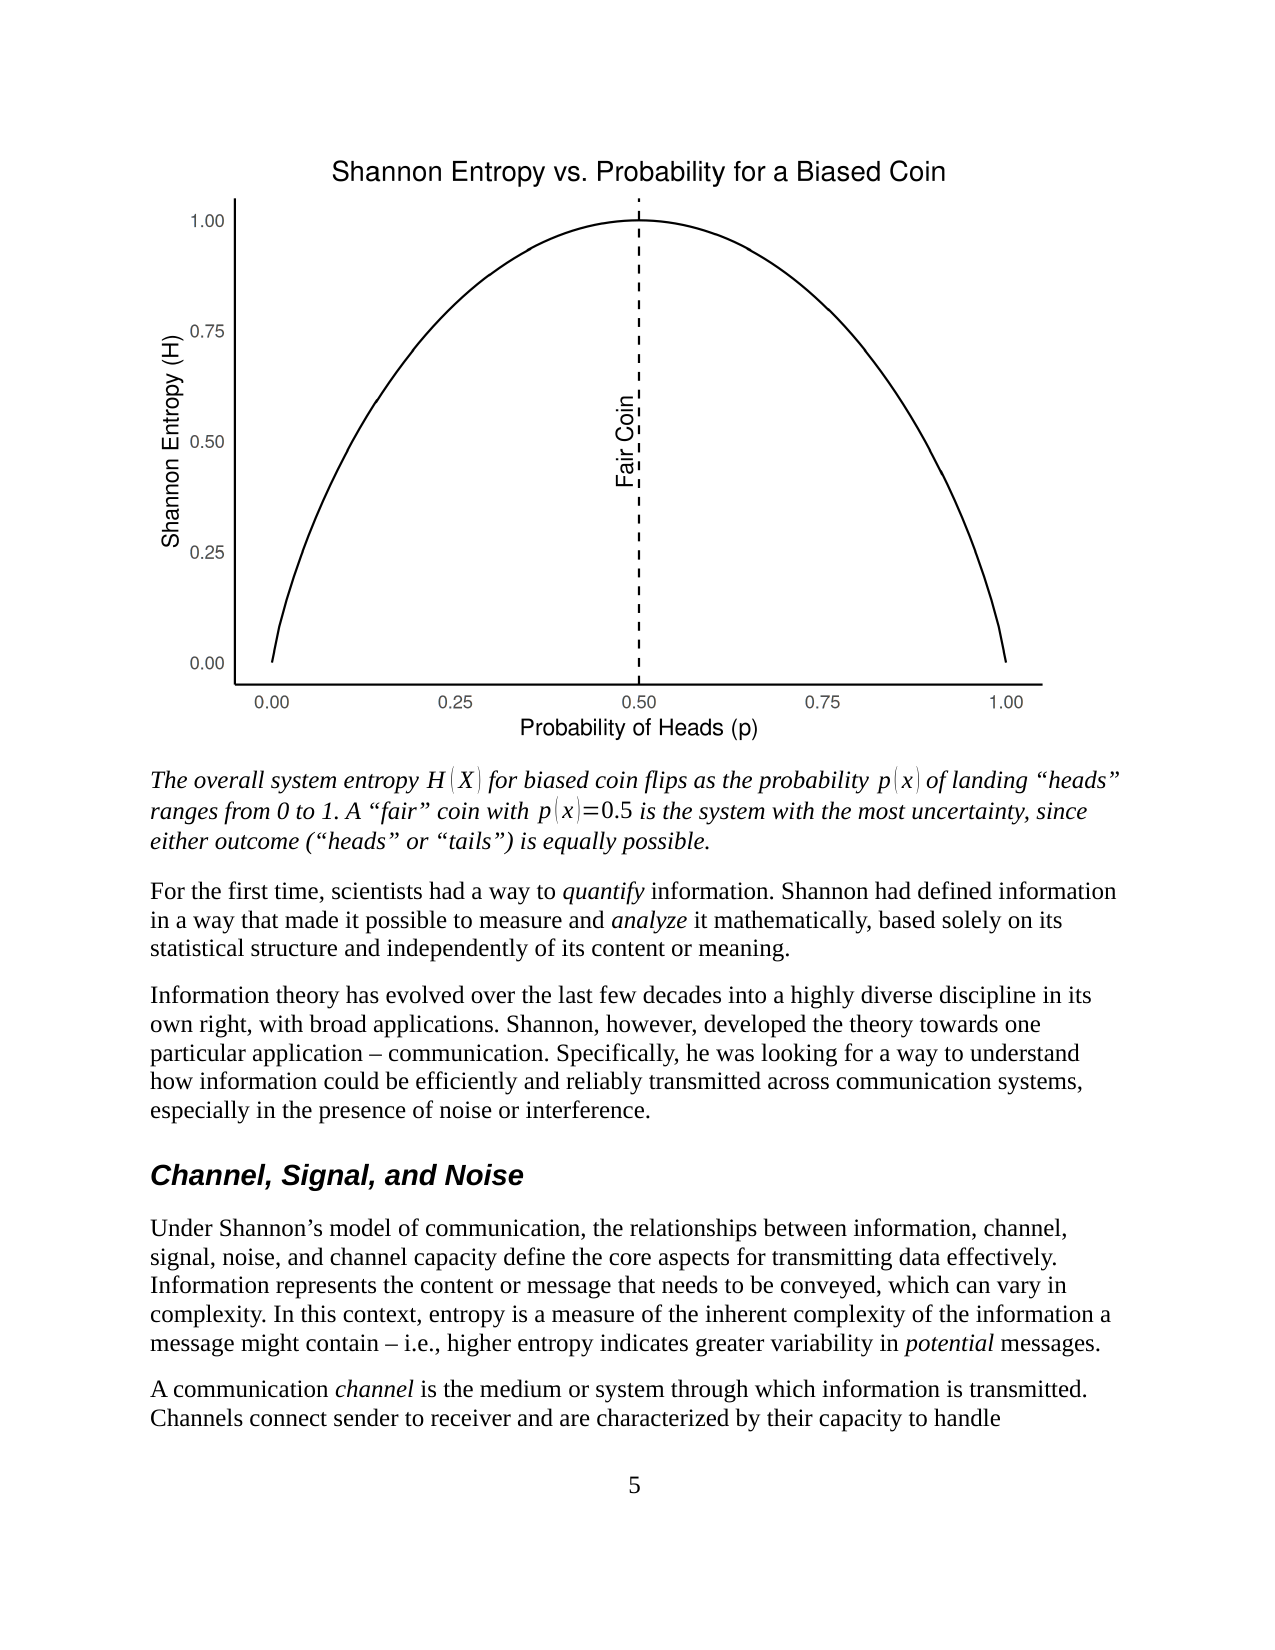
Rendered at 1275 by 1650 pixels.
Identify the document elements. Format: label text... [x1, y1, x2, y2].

text Under Shannon’s model of communication, the relationships between information, channel, signal, noise, and channel capacity define the core aspects for transmitting data effectively. Information represents the content or message that needs to be conveyed, which can vary in complexity. In this context, entropy is a measure of the inherent complexity of the information a message might contain – i.e., higher entropy indicates greater variability in potential messages. [150, 1213, 1125, 1357]
text A communication channel is the medium or system through which information is transmitted. Channels connect sender to receiver and are characterized by their capacity to handle [150, 1374, 1125, 1432]
subtitle Channel, Signal, and Noise [150, 1158, 1125, 1191]
text The overall system entropy for biased coin flips as the probability of landing “heads” ranges from 0 to 1. A “fair” coin with is the system with the most uncertainty, since either outcome (“heads” or “tails”) is equally possible. [150, 764, 1125, 854]
text Information theory has evolved over the last few decades into a highly diverse discipline in its own right, with broad applications. Shannon, however, developed the theory towards one particular application – communication. Specifically, he was looking for a way to understand how information could be efficiently and reliably transmitted across communication systems, especially in the presence of noise or interference. [150, 980, 1125, 1124]
text For the first time, scientists had a way to quantify information. Shannon had defined information in a way that made it possible to measure and analyze it mathematically, based solely on its statistical structure and independently of its content or meaning. [150, 876, 1125, 962]
picture [150, 150, 1053, 752]
